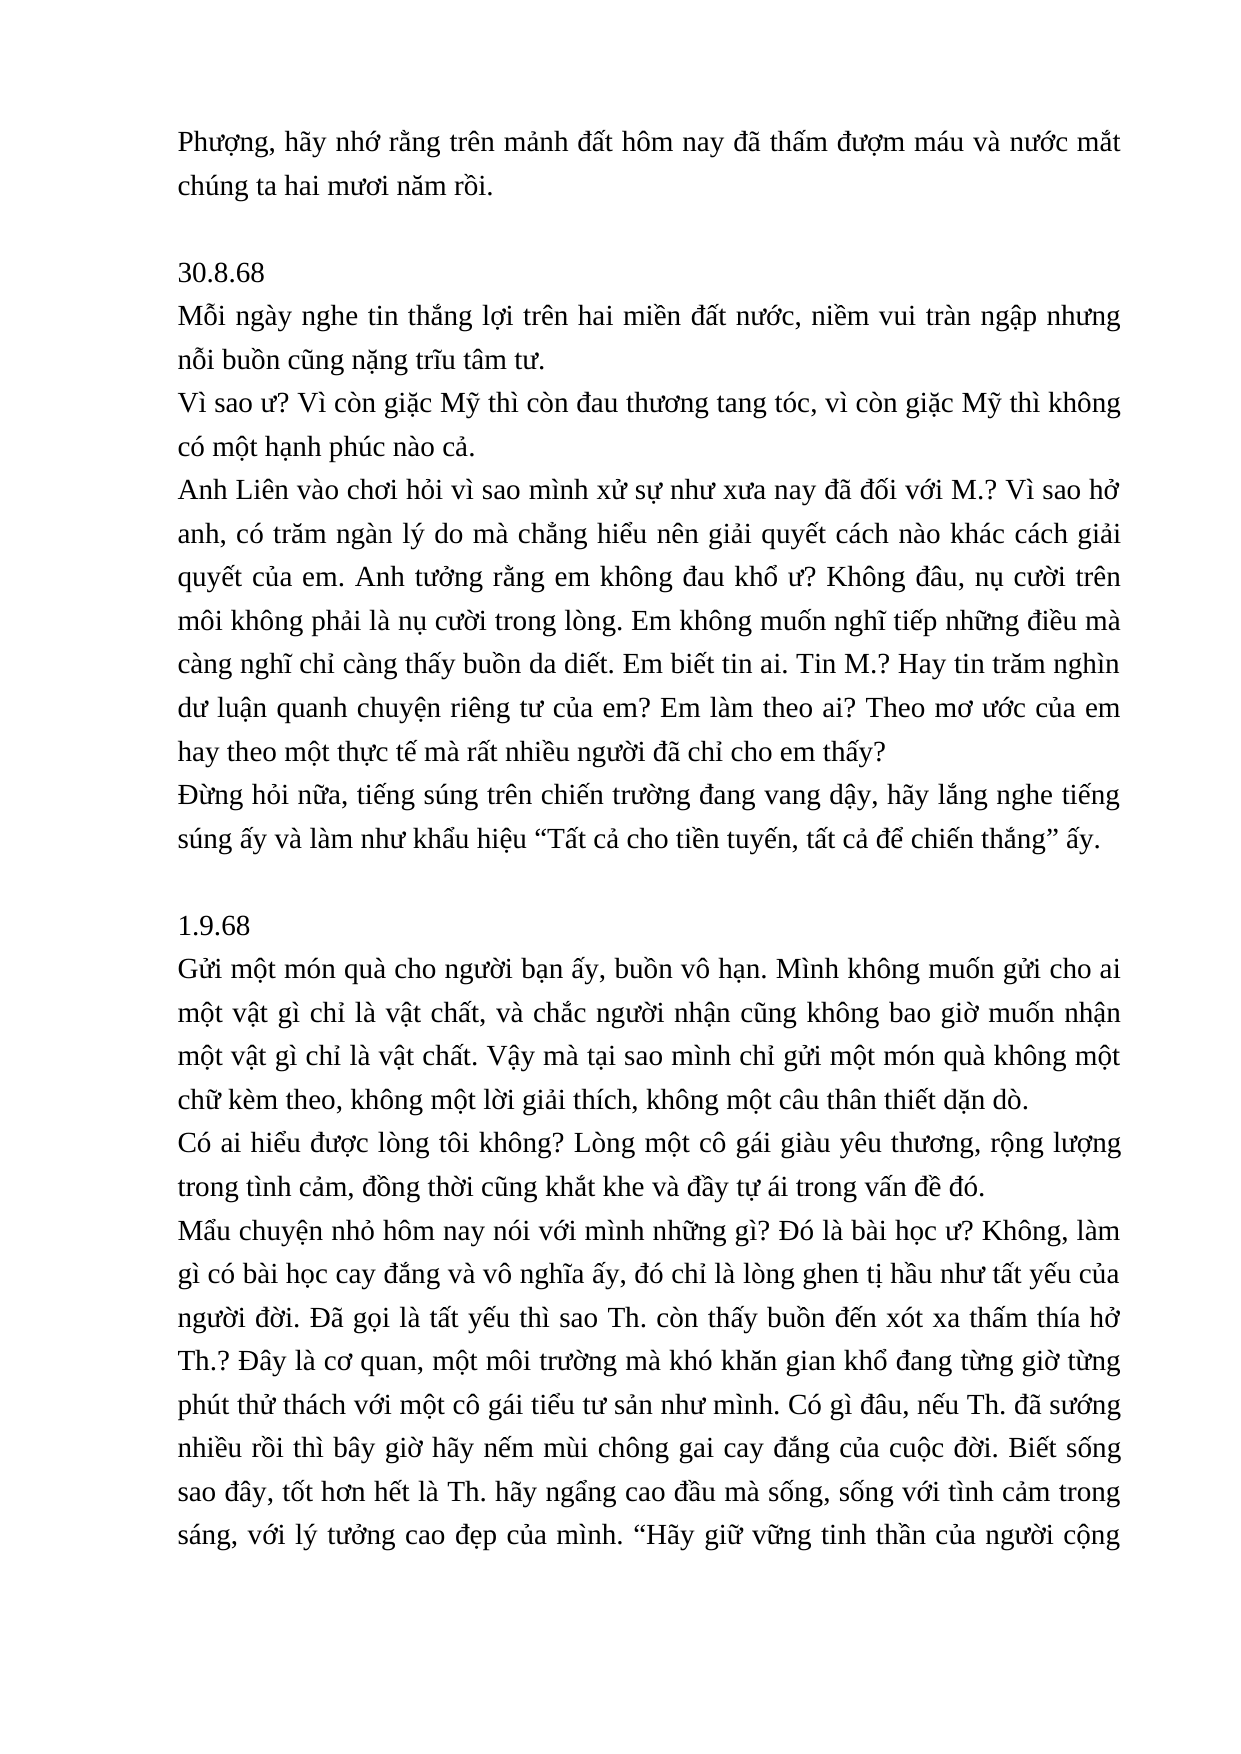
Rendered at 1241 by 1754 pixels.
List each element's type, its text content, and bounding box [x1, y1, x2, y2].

text Gửi một món quà cho người bạn ấy, buồn vô hạn. Mình không muốn gửi cho ai một vật gì chỉ là vật chất, và chắc người nhận cũng không bao giờ muốn nhận một vật gì chỉ là vật chất. Vậy mà tại sao mình chỉ gửi một món quà không một chữ kèm theo, không một lời giải thích, không một câu thân thiết dặn dò. [177, 951, 1122, 1116]
text Vì sao ư? Vì còn giặc Mỹ thì còn đau thương tang tóc, vì còn giặc Mỹ thì không có một hạnh phúc nào cả. [177, 385, 1122, 462]
text Mỗi ngày nghe tin thắng lợi trên hai miền đất nước, niềm vui tràn ngập nhưng nỗi buồn cũng nặng trĩu tâm tư. [177, 298, 1122, 375]
text 30.8.68 [177, 255, 1122, 288]
text 1.9.68 [177, 908, 1122, 941]
text Phượng, hãy nhớ rằng trên mảnh đất hôm nay đã thấm đượm máu và nước mắt chúng ta hai mươi năm rồi. [177, 124, 1122, 201]
text Mẩu chuyện nhỏ hôm nay nói với mình những gì? Đó là bài học ư? Không, làm gì có bài học cay đắng và vô nghĩa ấy, đó chỉ là lòng ghen tị hầu như tất yếu của người đời. Đã gọi là tất yếu thì sao Th. còn thấy buồn đến xót xa thấm thía hở Th.? Đây là cơ quan, một môi trường mà khó khăn gian khổ đang từng giờ từng phút thử thách với một cô gái tiểu tư sản như mình. Có gì đâu, nếu Th. đã sướng nhiều rồi thì bây giờ hãy nếm mùi chông gai cay đắng của cuộc đời. Biết sống sao đây, tốt hơn hết là Th. hãy ngẩng cao đầu mà sống, sống với tình cảm trong sáng, với lý tưởng cao đẹp của mình. “Hãy giữ vững tinh thần của người cộng [177, 1213, 1122, 1551]
text Anh Liên vào chơi hỏi vì sao mình xử sự như xưa nay đã đối với M.? Vì sao hở anh, có trăm ngàn lý do mà chẳng hiểu nên giải quyết cách nào khác cách giải quyết của em. Anh tưởng rằng em không đau khổ ư? Không đâu, nụ cười trên môi không phải là nụ cười trong lòng. Em không muốn nghĩ tiếp những điều mà càng nghĩ chỉ càng thấy buồn da diết. Em biết tin ai. Tin M.? Hay tin trăm nghìn dư luận quanh chuyện riêng tư của em? Em làm theo ai? Theo mơ ước của em hay theo một thực tế mà rất nhiều người đã chỉ cho em thấy? [177, 472, 1122, 767]
text Đừng hỏi nữa, tiếng súng trên chiến trường đang vang dậy, hãy lắng nghe tiếng súng ấy và làm như khẩu hiệu “Tất cả cho tiền tuyến, tất cả để chiến thắng” ấy. [177, 777, 1122, 854]
text Có ai hiểu được lòng tôi không? Lòng một cô gái giàu yêu thương, rộng lượng trong tình cảm, đồng thời cũng khắt khe và đầy tự ái trong vấn đề đó. [177, 1126, 1122, 1203]
